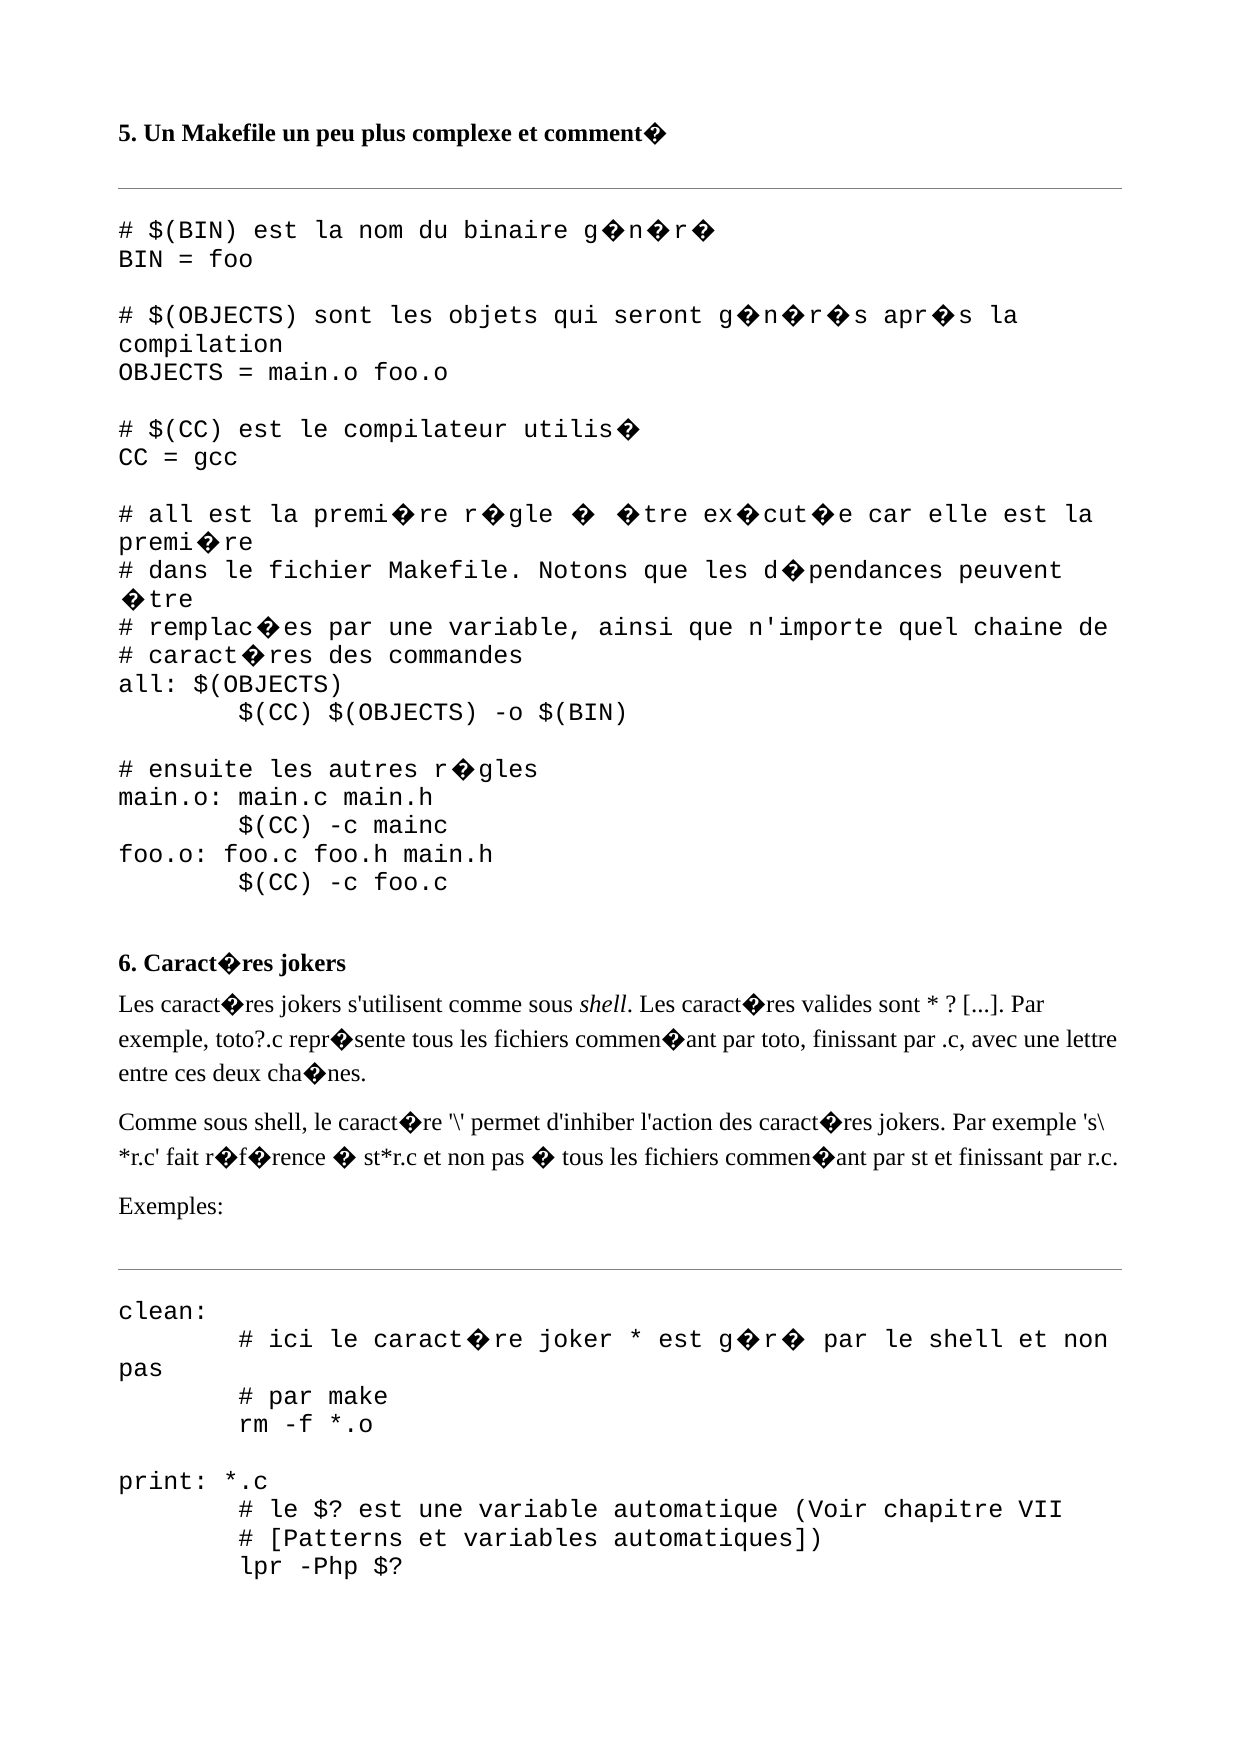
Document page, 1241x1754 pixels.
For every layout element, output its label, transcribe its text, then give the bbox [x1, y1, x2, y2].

text # all est la premi�re r�gle � �tre ex�cut�e car elle est la premi�re [118, 501, 1122, 558]
text # remplac�es par une variable, ainsi que n'importe quel chaine de [118, 614, 1122, 643]
text rm -f *.o [118, 1412, 1122, 1440]
text # caract�res des commandes [118, 643, 1122, 671]
text foo.o: foo.c foo.h main.h [118, 841, 1122, 869]
text BIN = foo [118, 246, 1122, 274]
text # le $? est une variable automatique (Voir chapitre VII [118, 1497, 1122, 1525]
text lpr -Php $? [118, 1554, 1122, 1582]
text all: $(OBJECTS) [118, 671, 1122, 699]
text Comme sous shell, le caract�re '\' permet d'inhiber l'action des caract�res jokers. Par exemple 's\*r.c' fait r�f�rence � st*r.c et non pas � tous les fichiers commen�ant par st et finissant par r.c. [118, 1107, 1122, 1171]
text clean: [118, 1299, 1122, 1327]
subtitle 5. Un Makefile un peu plus complexe et comment� [118, 118, 1122, 147]
text # ensuite les autres r�gles [118, 756, 1122, 784]
text Exemples: [118, 1191, 1122, 1220]
text main.o: main.c main.h [118, 784, 1122, 813]
text # $(OBJECTS) sont les objets qui seront g�n�r�s apr�s la compilation [118, 303, 1122, 359]
text Les caract�res jokers s'utilisent comme sous shell. Les caract�res valides sont * ? [...]. Par exemple, toto?.c repr�sente tous les fichiers commen�ant par toto, finissant par .c, avec une lettre entre ces deux cha�nes. [118, 989, 1122, 1087]
text CC = gcc [118, 444, 1122, 473]
text # [Patterns et variables automatiques]) [118, 1525, 1122, 1554]
text # $(BIN) est la nom du binaire g�n�r� [118, 218, 1122, 246]
text $(CC) -c foo.c [118, 869, 1122, 898]
text # par make [118, 1384, 1122, 1412]
subtitle 6. Caract�res jokers [118, 948, 1122, 977]
text $(CC) -c mainc [118, 813, 1122, 841]
text OBJECTS = main.o foo.o [118, 359, 1122, 388]
text # dans le fichier Makefile. Notons que les d�pendances peuvent �tre [118, 558, 1122, 614]
text $(CC) $(OBJECTS) -o $(BIN) [118, 699, 1122, 728]
text print: *.c [118, 1469, 1122, 1497]
text # ici le caract�re joker * est g�r� par le shell et non pas [118, 1327, 1122, 1384]
text # $(CC) est le compilateur utilis� [118, 416, 1122, 444]
